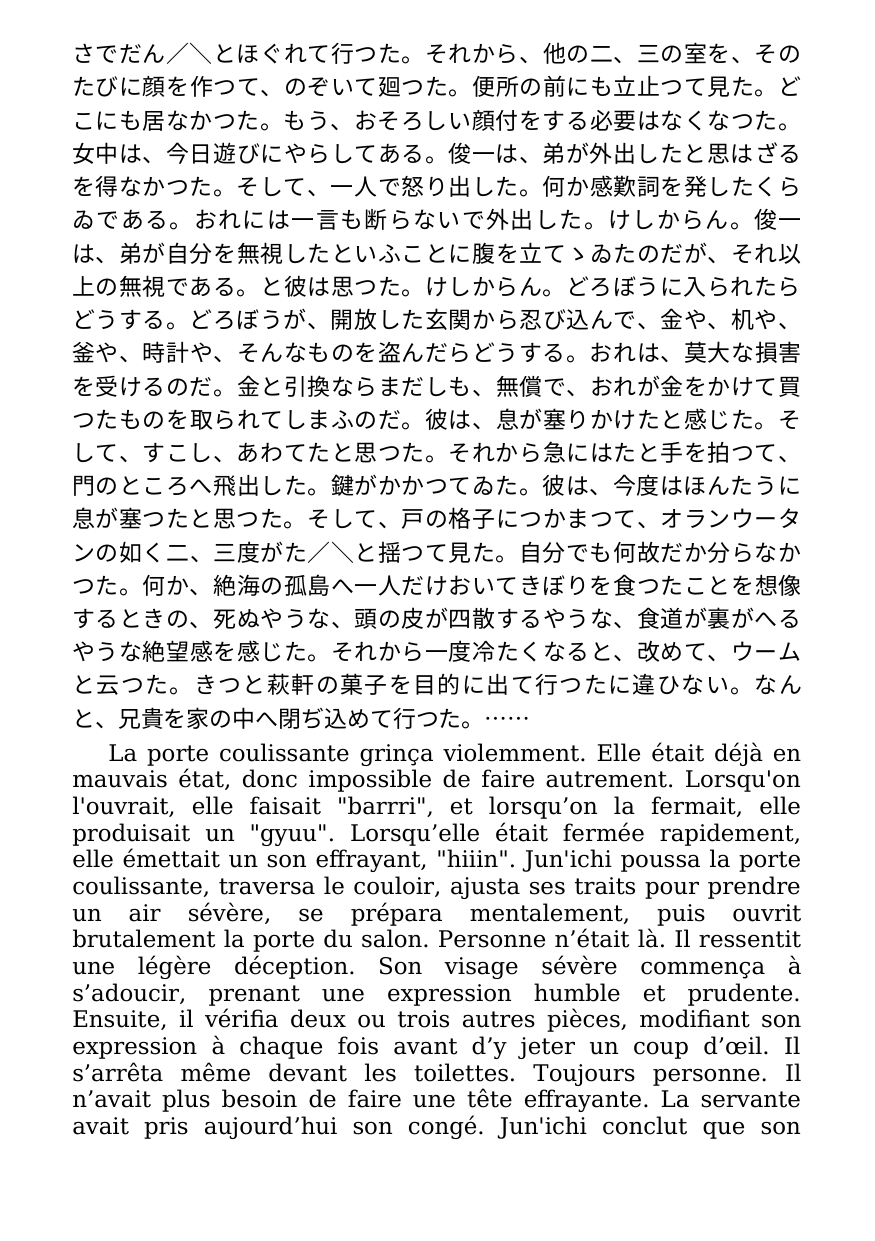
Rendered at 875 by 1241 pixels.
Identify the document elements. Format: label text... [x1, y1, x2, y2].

text さでだん／＼とほぐれて行つた。それから、他の二、三の室を、そのたびに顔を作つて、のぞいて廻つた。便所の前にも立止つて見た。どこにも居なかつた。もう、おそろしい顔付をする必要はなくなつた。女中は、今日遊びにやらしてある。俊一は、弟が外出したと思はざるを得なかつた。そして、一人で怒り出した。何か感歎詞を発したくらゐである。おれには一言も断らないで外出した。けしからん。俊一は、弟が自分を無視したといふことに腹を立てゝゐたのだが、それ以上の無視である。と彼は思つた。けしからん。どろぼうに入られたらどうする。どろぼうが、開放した玄関から忍び込んで、金や、机や、釜や、時計や、そんなものを盗んだらどうする。おれは、莫大な損害を受けるのだ。金と引換ならまだしも、無償で、おれが金をかけて買つたものを取られてしまふのだ。彼は、息が塞りかけたと感じた。そして、すこし、あわてたと思つた。それから急にはたと手を拍つて、門のところへ飛出した。鍵がかかつてゐた。彼は、今度はほんたうに息が塞つたと思つた。そして、戸の格子につかまつて、オランウータンの如く二、三度がた／＼と揺つて見た。自分でも何故だか分らなかつた。何か、絶海の孤島へ一人だけおいてきぼりを食つたことを想像するときの、死ぬやうな、頭の皮が四散するやうな、食道が裏がへるやうな絶望感を感じた。それから一度冷たくなると、改めて、ウームと云つた。きつと萩軒の菓子を目的に出て行つたに違ひない。なんと、兄貴を家の中へ閉ぢ込めて行つた。…… [72, 36, 802, 734]
text La porte coulissante grinça violemment. Elle était déjà en mauvais état, donc impossible de faire autrement. Lorsqu'on l'ouvrait, elle faisait "barrri", et lorsqu’on la fermait, elle produisait un "gyuu". Lorsqu’elle était fermée rapidement, elle émettait un son effrayant, "hiiin". Jun'ichi poussa la porte coulissante, traversa le couloir, ajusta ses traits pour prendre un air sévère, se prépara mentalement, puis ouvrit brutalement la porte du salon. Personne n’était là. Il ressentit une légère déception. Son visage sévère commença à s’adoucir, prenant une expression humble et prudente. Ensuite, il vérifia deux ou trois autres pièces, modifiant son expression à chaque fois avant d’y jeter un coup d’œil. Il s’arrêta même devant les toilettes. Toujours personne. Il n’avait plus besoin de faire une tête effrayante. La servante avait pris aujourd’hui son congé. Jun'ichi conclut que son [72, 740, 802, 1140]
